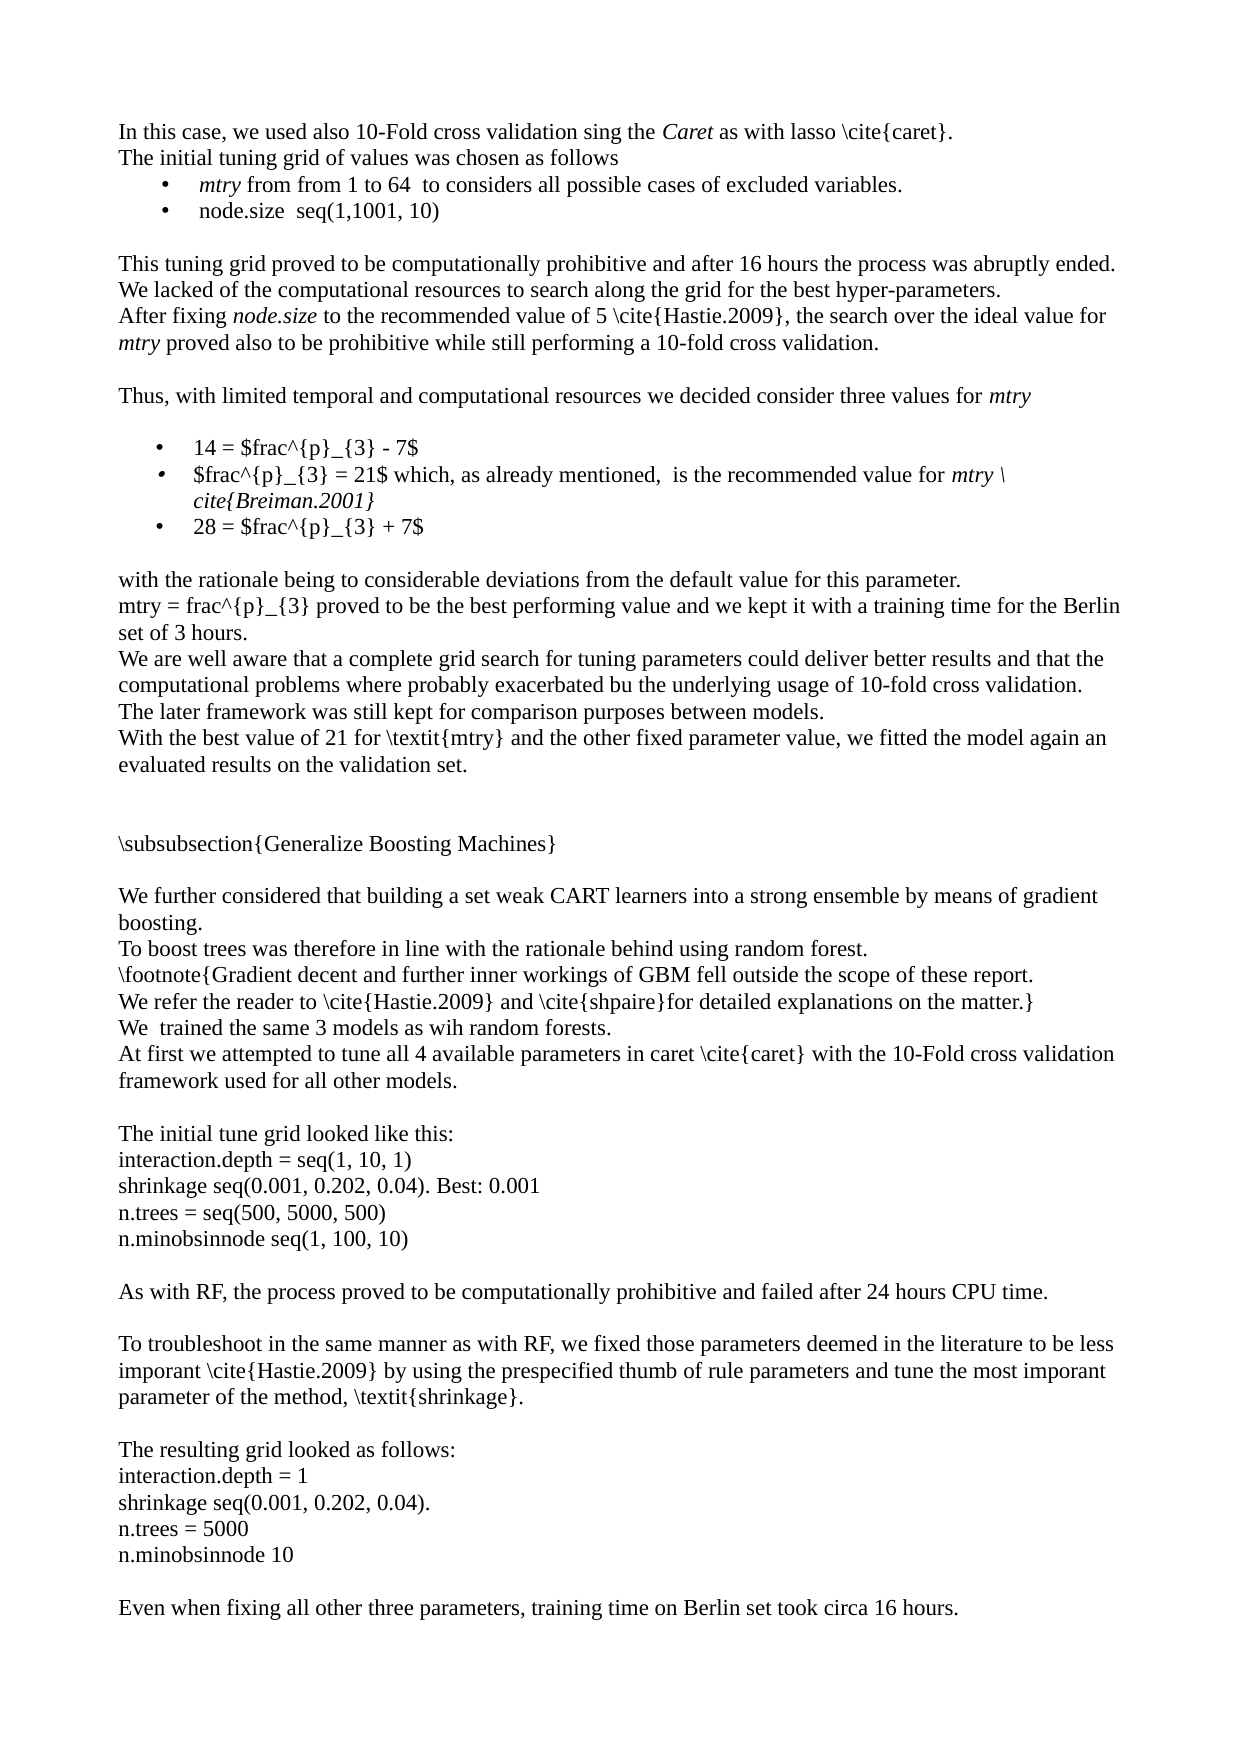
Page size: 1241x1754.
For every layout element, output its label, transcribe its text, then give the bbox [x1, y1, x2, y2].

text \footnote{Gradient decent and further inner workings of GBM fell outside the scope of these report. [118, 961, 1122, 988]
text The later framework was still kept for comparison purposes between models. [118, 698, 1122, 724]
text This tuning grid proved to be computationally prohibitive and after 16 hours the process was abruptly ended. [118, 250, 1122, 276]
list node.size seq(1,1001, 10) [161, 197, 1122, 223]
text Thus, with limited temporal and computational resources we decided consider three values for mtry [118, 382, 1122, 408]
text interaction.depth = seq(1, 10, 1) [118, 1146, 1122, 1172]
text In this case, we used also 10-Fold cross validation sing the Caret as with lasso \cite{caret}. [118, 118, 1122, 144]
text To boost trees was therefore in line with the rationale behind using random forest. [118, 935, 1122, 961]
text To troubleshoot in the same manner as with RF, we fixed those parameters deemed in the literature to be less imporant \cite{Hastie.2009} by using the prespecified thumb of rule parameters and tune the most imporant parameter of the method, \textit{shrinkage}. [118, 1330, 1122, 1409]
text We further considered that building a set weak CART learners into a strong ensemble by means of gradient boosting. [118, 882, 1122, 935]
text The initial tune grid looked like this: [118, 1119, 1122, 1146]
text Even when fixing all other three parameters, training time on Berlin set took circa 16 hours. [118, 1594, 1122, 1620]
text shrinkage seq(0.001, 0.202, 0.04). Best: 0.001 [118, 1172, 1122, 1199]
text As with RF, the process proved to be computationally prohibitive and failed after 24 hours CPU time. [118, 1278, 1122, 1304]
text shrinkage seq(0.001, 0.202, 0.04). [118, 1488, 1122, 1515]
text mtry = frac^{p}_{3} proved to be the best performing value and we kept it with a training time for the Berlin set of 3 hours. [118, 592, 1122, 645]
text We refer the reader to \cite{Hastie.2009} and \cite{shpaire}for detailed explanations on the matter.} [118, 988, 1122, 1014]
list mtry from from 1 to 64 to considers all possible cases of excluded variables. [161, 171, 1122, 197]
list 14 = $frac^{p}_{3} - 7$ [156, 434, 1122, 461]
list 28 = $frac^{p}_{3} + 7$ [156, 513, 1122, 540]
list $frac^{p}_{3} = 21$ which, as already mentioned, is the recommended value for mtry \cite{Breiman.2001} [156, 461, 1122, 513]
text The resulting grid looked as follows: [118, 1436, 1122, 1462]
text \subsubsection{Generalize Boosting Machines} [118, 830, 1122, 856]
text n.minobsinnode seq(1, 100, 10) [118, 1225, 1122, 1251]
text The initial tuning grid of values was chosen as follows [118, 144, 1122, 171]
text n.trees = 5000 [118, 1515, 1122, 1541]
text n.minobsinnode 10 [118, 1541, 1122, 1568]
text At first we attempted to tune all 4 available parameters in caret \cite{caret} with the 10-Fold cross validation framework used for all other models. [118, 1041, 1122, 1093]
text We trained the same 3 models as wih random forests. [118, 1014, 1122, 1041]
text with the rationale being to considerable deviations from the default value for this parameter. [118, 566, 1122, 592]
text After fixing node.size to the recommended value of 5 \cite{Hastie.2009}, the search over the ideal value for mtry proved also to be prohibitive while still performing a 10-fold cross validation. [118, 303, 1122, 355]
text n.trees = seq(500, 5000, 500) [118, 1199, 1122, 1225]
text We are well aware that a complete grid search for tuning parameters could deliver better results and that the computational problems where probably exacerbated bu the underlying usage of 10-fold cross validation. [118, 645, 1122, 698]
text We lacked of the computational resources to search along the grid for the best hyper-parameters. [118, 276, 1122, 303]
text interaction.depth = 1 [118, 1462, 1122, 1488]
text With the best value of 21 for \textit{mtry} and the other fixed parameter value, we fitted the model again an evaluated results on the validation set. [118, 724, 1122, 777]
